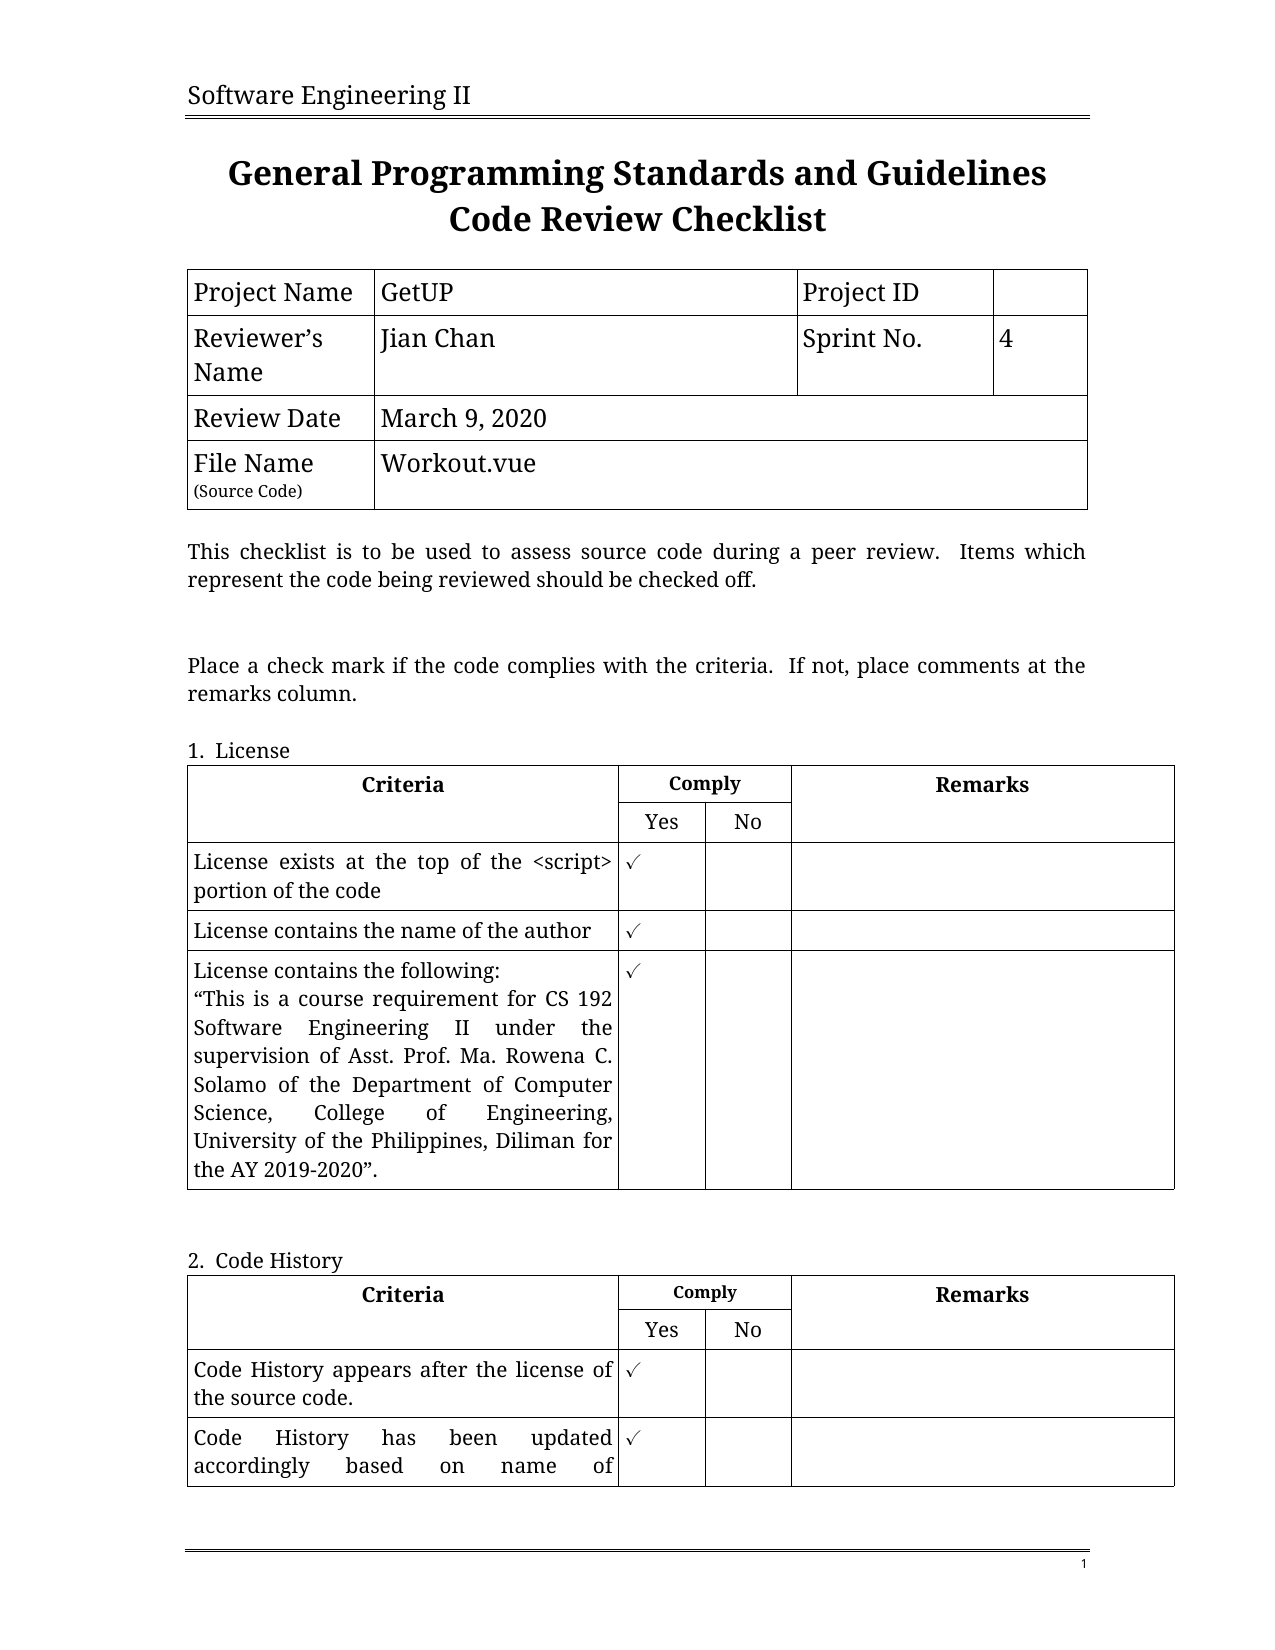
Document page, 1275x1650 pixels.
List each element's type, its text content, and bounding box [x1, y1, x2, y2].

table_cell [706, 911, 791, 950]
table_cell License exists at the top of the <script> portion of the code [188, 843, 618, 910]
table_cell [792, 951, 1174, 1189]
table_cell License contains the following: “This is a course requirement for CS 192 Software Engineering II under the supervision of Asst. Prof. Ma. Rowena C. Solamo of the Department of Computer Science, College of Engineering, University of the Philippines, Diliman for the AY 2019-2020”. [188, 951, 618, 1189]
table_cell [706, 1418, 791, 1486]
table_cell [792, 1418, 1174, 1486]
table_header Project ID [798, 270, 993, 315]
table_cell Review Date [188, 396, 374, 440]
table_cell ✓ [619, 911, 705, 950]
table_cell ✓ [619, 951, 705, 1189]
table_header Criteria [188, 1276, 618, 1349]
table_cell 4 [994, 316, 1087, 394]
text 1. License [187, 736, 1087, 764]
table_header [994, 270, 1087, 315]
text General Programming Standards and Guidelines Code Review Checklist [187, 150, 1087, 241]
table_cell [792, 1350, 1174, 1417]
table_header Criteria [188, 766, 618, 842]
table_cell Workout.vue [375, 441, 1087, 508]
table_cell Code History appears after the license of the source code. [188, 1350, 618, 1417]
table_cell License contains the name of the author [188, 911, 618, 950]
table_cell Code History has been updated accordingly based on name of [188, 1418, 618, 1486]
table_header Remarks [792, 1276, 1174, 1349]
text 2. Code History [187, 1246, 1087, 1274]
table_cell No [706, 1310, 791, 1349]
table_cell ✓ [619, 843, 705, 910]
table_cell Yes [619, 1310, 705, 1349]
table_cell [706, 951, 791, 1189]
table_cell [792, 911, 1174, 950]
table_cell [706, 843, 791, 910]
table_cell [706, 1350, 791, 1417]
table_cell ✓ [619, 1418, 705, 1486]
table_cell No [706, 803, 791, 842]
table_cell ✓ [619, 1350, 705, 1417]
table_cell Sprint No. [798, 316, 993, 394]
table_cell File Name (Source Code) [188, 441, 374, 508]
table_cell Yes [619, 803, 705, 842]
table_header Comply [619, 1276, 791, 1309]
table_header Remarks [792, 766, 1174, 842]
table_cell Jian Chan [375, 316, 797, 394]
table_header GetUP [375, 270, 797, 315]
table_header Project Name [188, 270, 374, 315]
table_cell [792, 843, 1174, 910]
table_header Comply [619, 766, 791, 802]
table_cell Reviewer’s Name [188, 316, 374, 394]
table_cell March 9, 2020 [375, 396, 1087, 440]
text This checklist is to be used to assess source code during a peer review. Items which represent the code being reviewed should be checked off. [187, 537, 1087, 594]
text Place a check mark if the code complies with the criteria. If not, place comments at the remarks column. [187, 651, 1087, 708]
